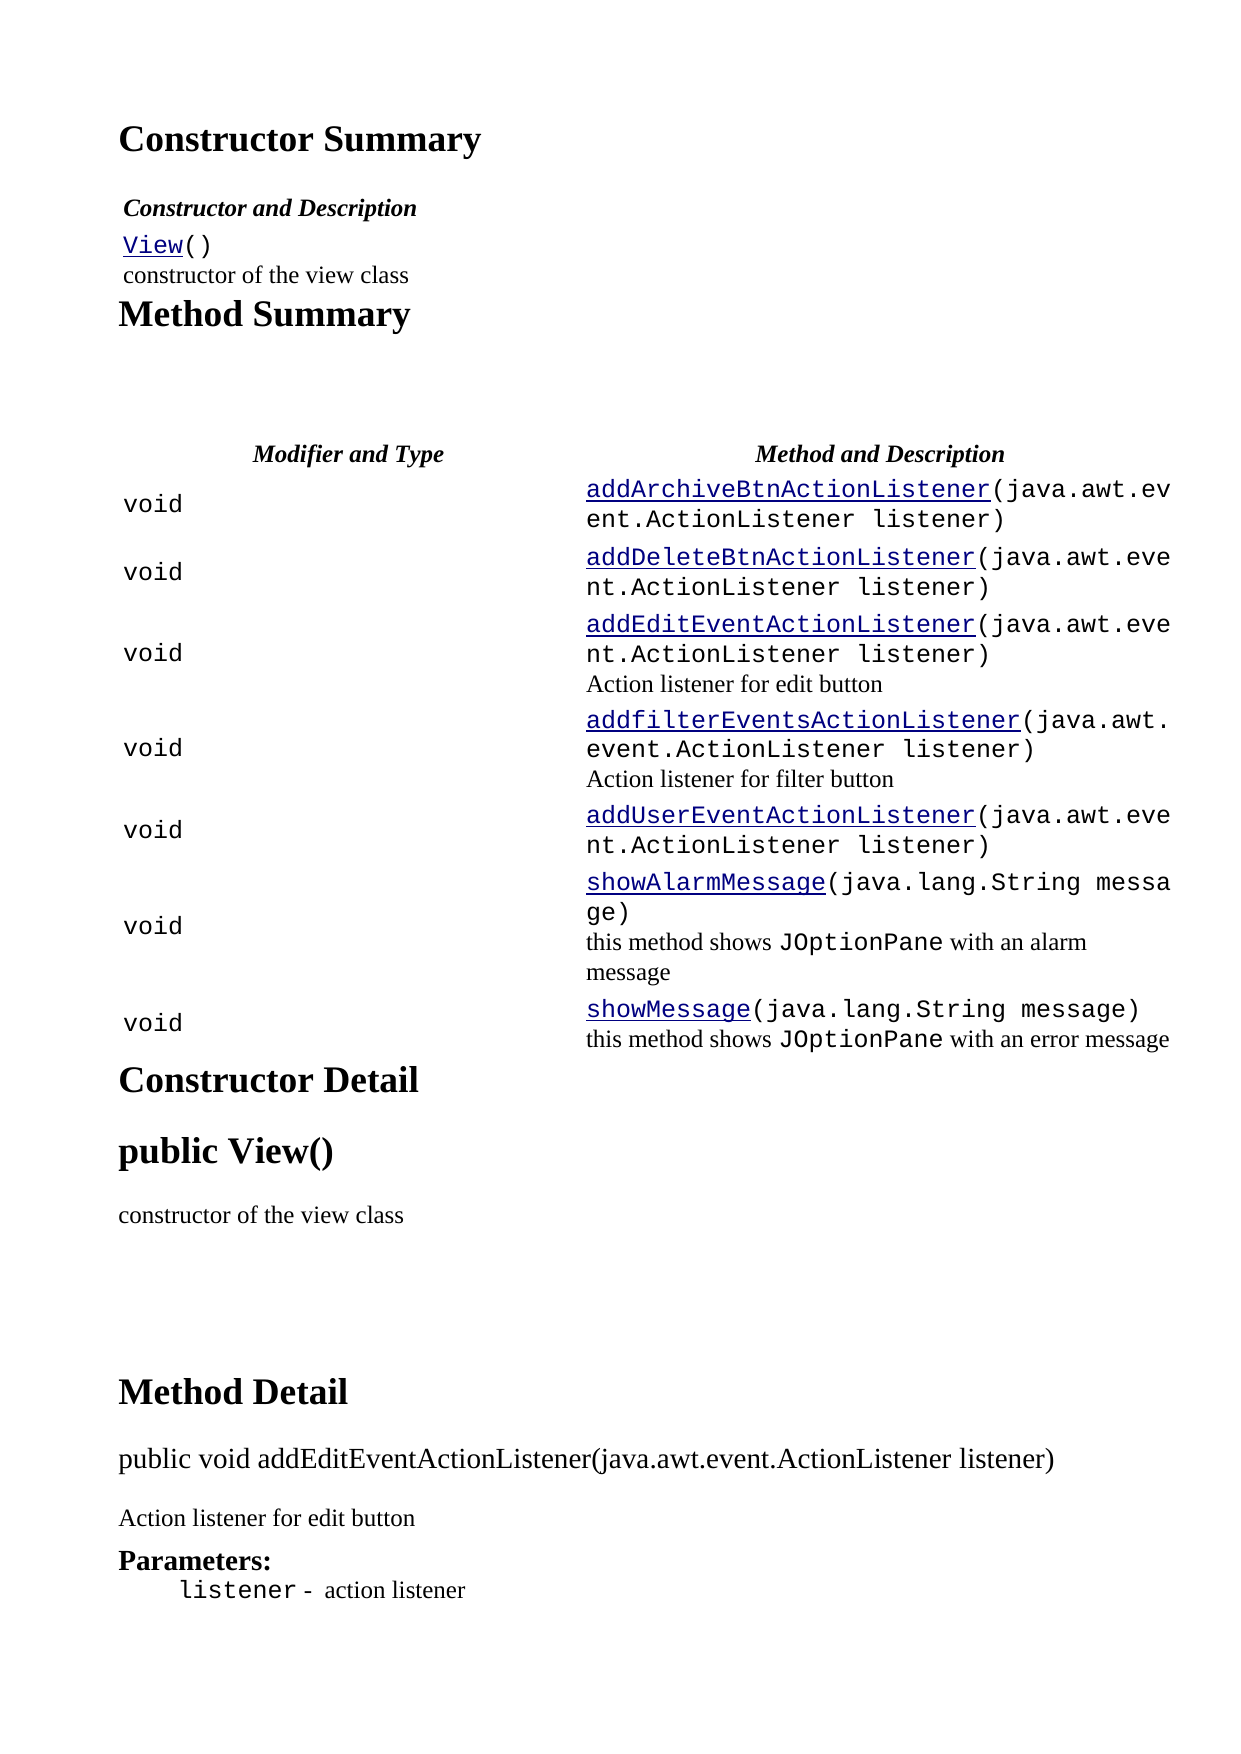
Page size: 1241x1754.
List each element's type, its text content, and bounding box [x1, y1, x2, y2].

table_cell showMessage(java.lang.String message) this method shows JOptionPane with an error message [581, 990, 1181, 1059]
table_header Method and Description [581, 435, 1181, 472]
subtitle Constructor Summary [118, 118, 1122, 160]
table_cell View() constructor of the view class [118, 226, 425, 293]
table_cell void [118, 990, 581, 1059]
subtitle Method Detail [118, 1371, 1122, 1413]
table_cell void [118, 607, 581, 702]
text Action listener for edit button [118, 1504, 1122, 1532]
subtitle Method Summary [118, 293, 1122, 335]
table_cell addEditEventActionListener(java.awt.event.ActionListener listener) Action listener for edit button [581, 607, 1181, 702]
table_cell showAlarmMessage(java.lang.String message) this method shows JOptionPane with an alarm message [581, 865, 1181, 990]
table_cell addDeleteBtnActionListener(java.awt.event.ActionListener listener) [581, 540, 1181, 607]
table_cell addArchiveBtnActionListener(java.awt.event.ActionListener listener) [581, 472, 1181, 540]
table_cell void [118, 472, 581, 540]
subtitle Parameters: [118, 1544, 1122, 1576]
table_cell void [118, 540, 581, 607]
table_header Modifier and Type [118, 435, 581, 472]
text constructor of the view class [118, 1201, 1122, 1229]
table_cell addUserEventActionListener(java.awt.event.ActionListener listener) [581, 798, 1181, 865]
subtitle Constructor Detail [118, 1059, 1122, 1101]
table_header Constructor and Description [118, 189, 425, 226]
table_cell void [118, 703, 581, 798]
table_cell addfilterEventsActionListener(java.awt.event.ActionListener listener) Action listener for filter button [581, 703, 1181, 798]
text public View() [118, 1130, 1122, 1172]
table_cell void [118, 798, 581, 865]
text public void addEditEventActionListener(java.awt.event.ActionListener listener) [118, 1442, 1122, 1474]
table_cell void [118, 865, 581, 990]
list listener - action listener [177, 1576, 1122, 1606]
